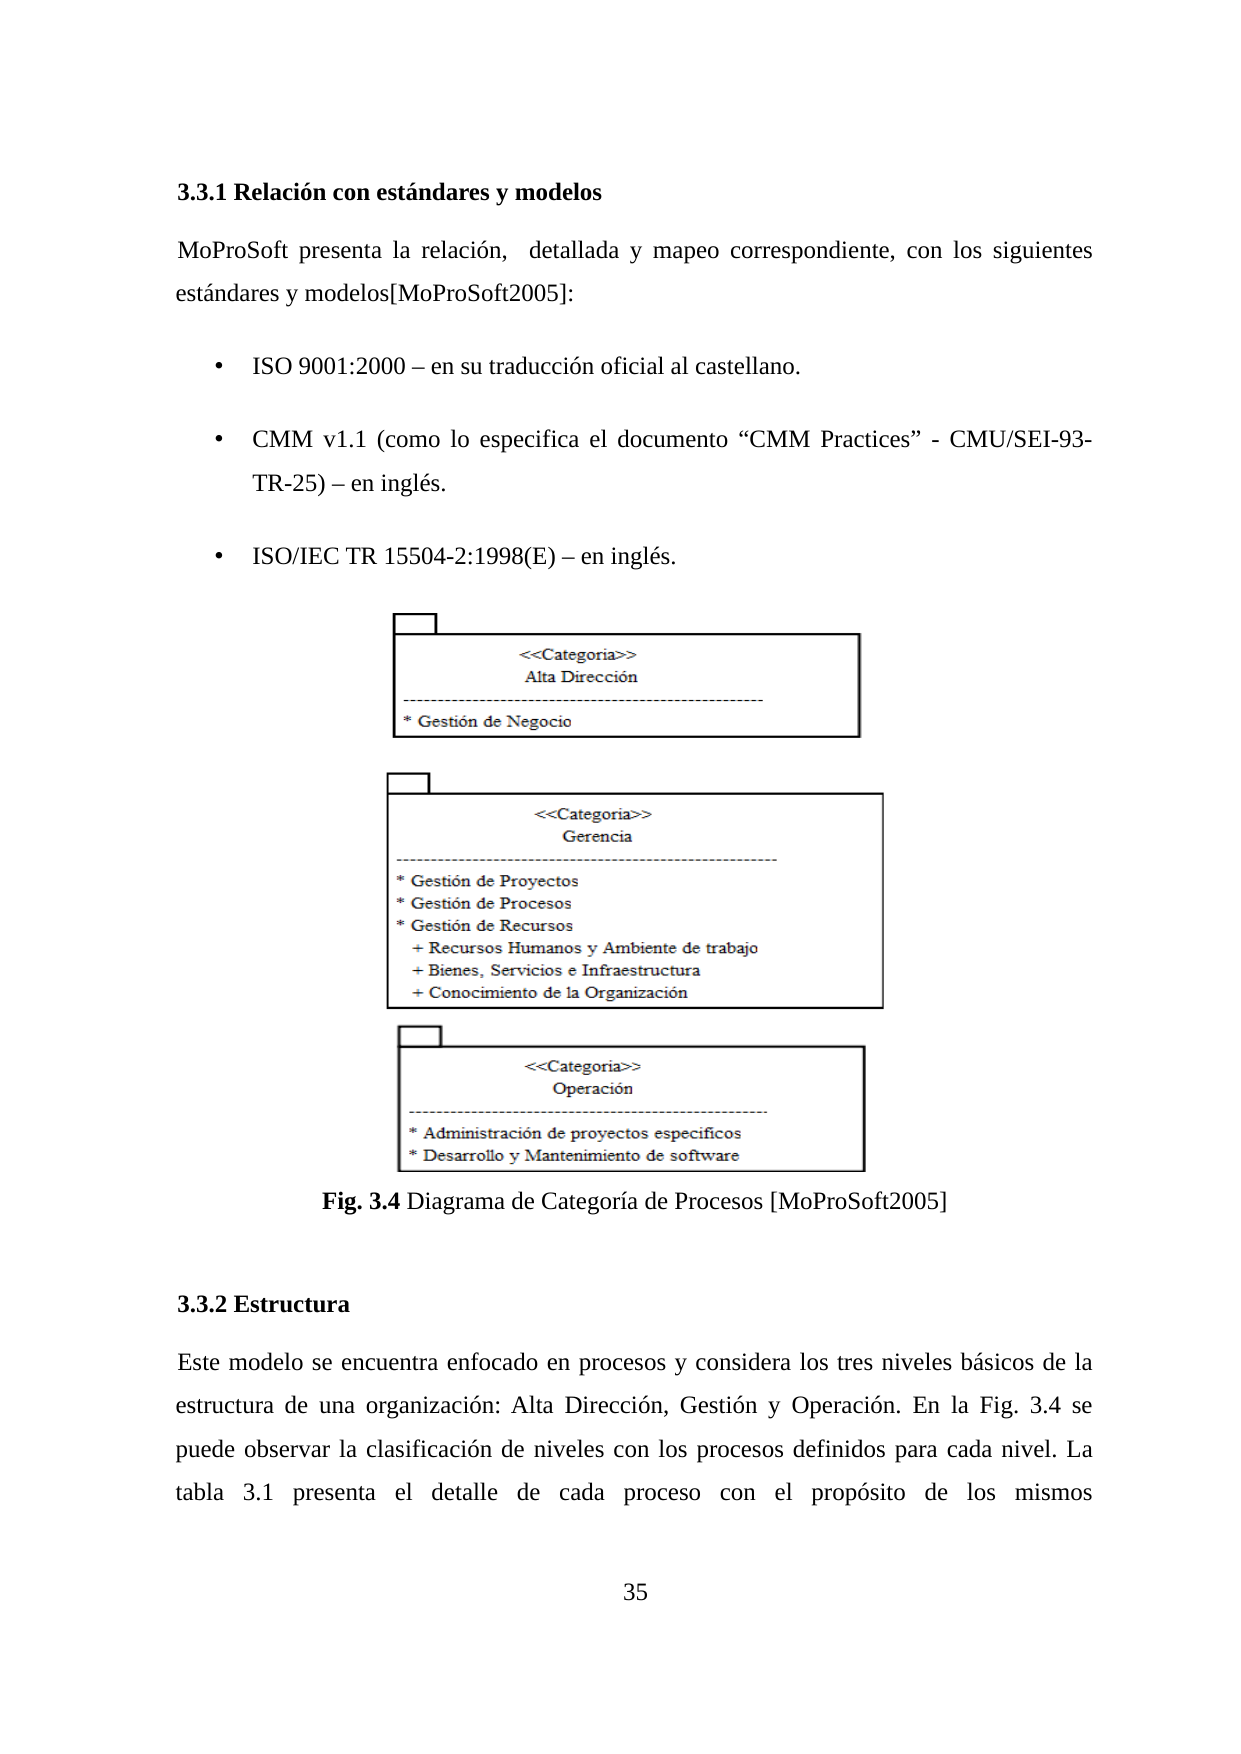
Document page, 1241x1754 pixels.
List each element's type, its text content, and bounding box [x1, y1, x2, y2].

text 3.3.1 Relación con estándares y modelos [177, 177, 1093, 206]
list Fig. 3.4 Diagrama de Categoría de Procesos [MoProSoft2005] [175, 614, 1093, 1215]
picture [386, 613, 884, 1172]
text MoProSoft presenta la relación, detallada y mapeo correspondiente, con los siguientes estándares y modelos[MoProSoft2005]: [175, 235, 1093, 307]
list ISO 9001:2000 – en su traducción oficial al castellano. [214, 351, 1093, 380]
list ISO/IEC TR 15504-2:1998(E) – en inglés. [214, 541, 1093, 569]
text Este modelo se encuentra enfocado en procesos y considera los tres niveles básicos de la estructura de una organización: Alta Dirección, Gestión y Operación. En la Fig. 3.4 se puede observar la clasificación de niveles con los procesos definidos para cada nivel. La tabla 3.1 presenta el detalle de cada proceso con el propósito de los mismos [175, 1347, 1093, 1506]
list CMM v1.1 (como lo especifica el documento “CMM Practices” - CMU/SEI-93-TR-25) – en inglés. [214, 424, 1093, 496]
text 3.3.2 Estructura [177, 1289, 1093, 1318]
